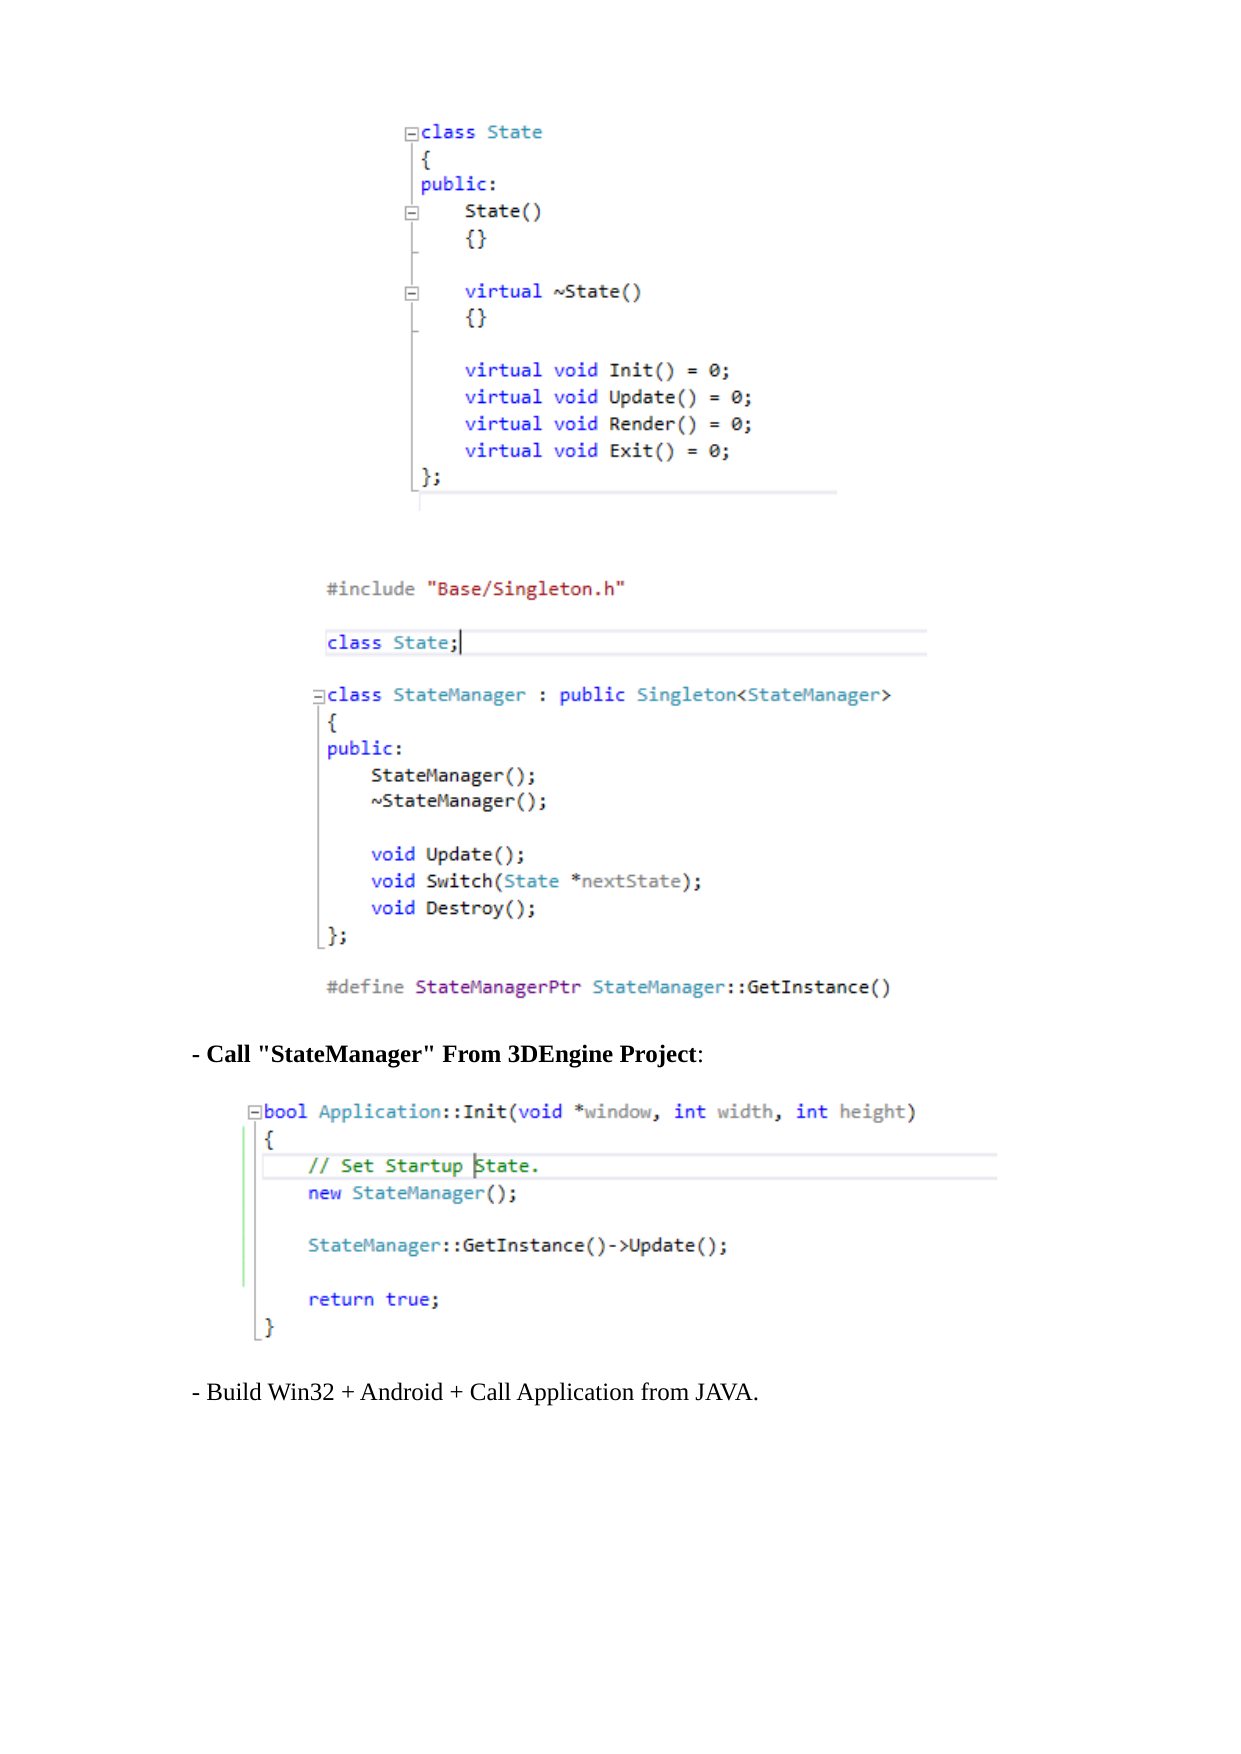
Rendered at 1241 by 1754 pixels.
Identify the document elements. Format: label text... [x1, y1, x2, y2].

text - Build Win32 + Android + Call Application from JAVA. [118, 1377, 1122, 1406]
text - Call "StateManager" From 3DEngine Project: [118, 1039, 1122, 1068]
